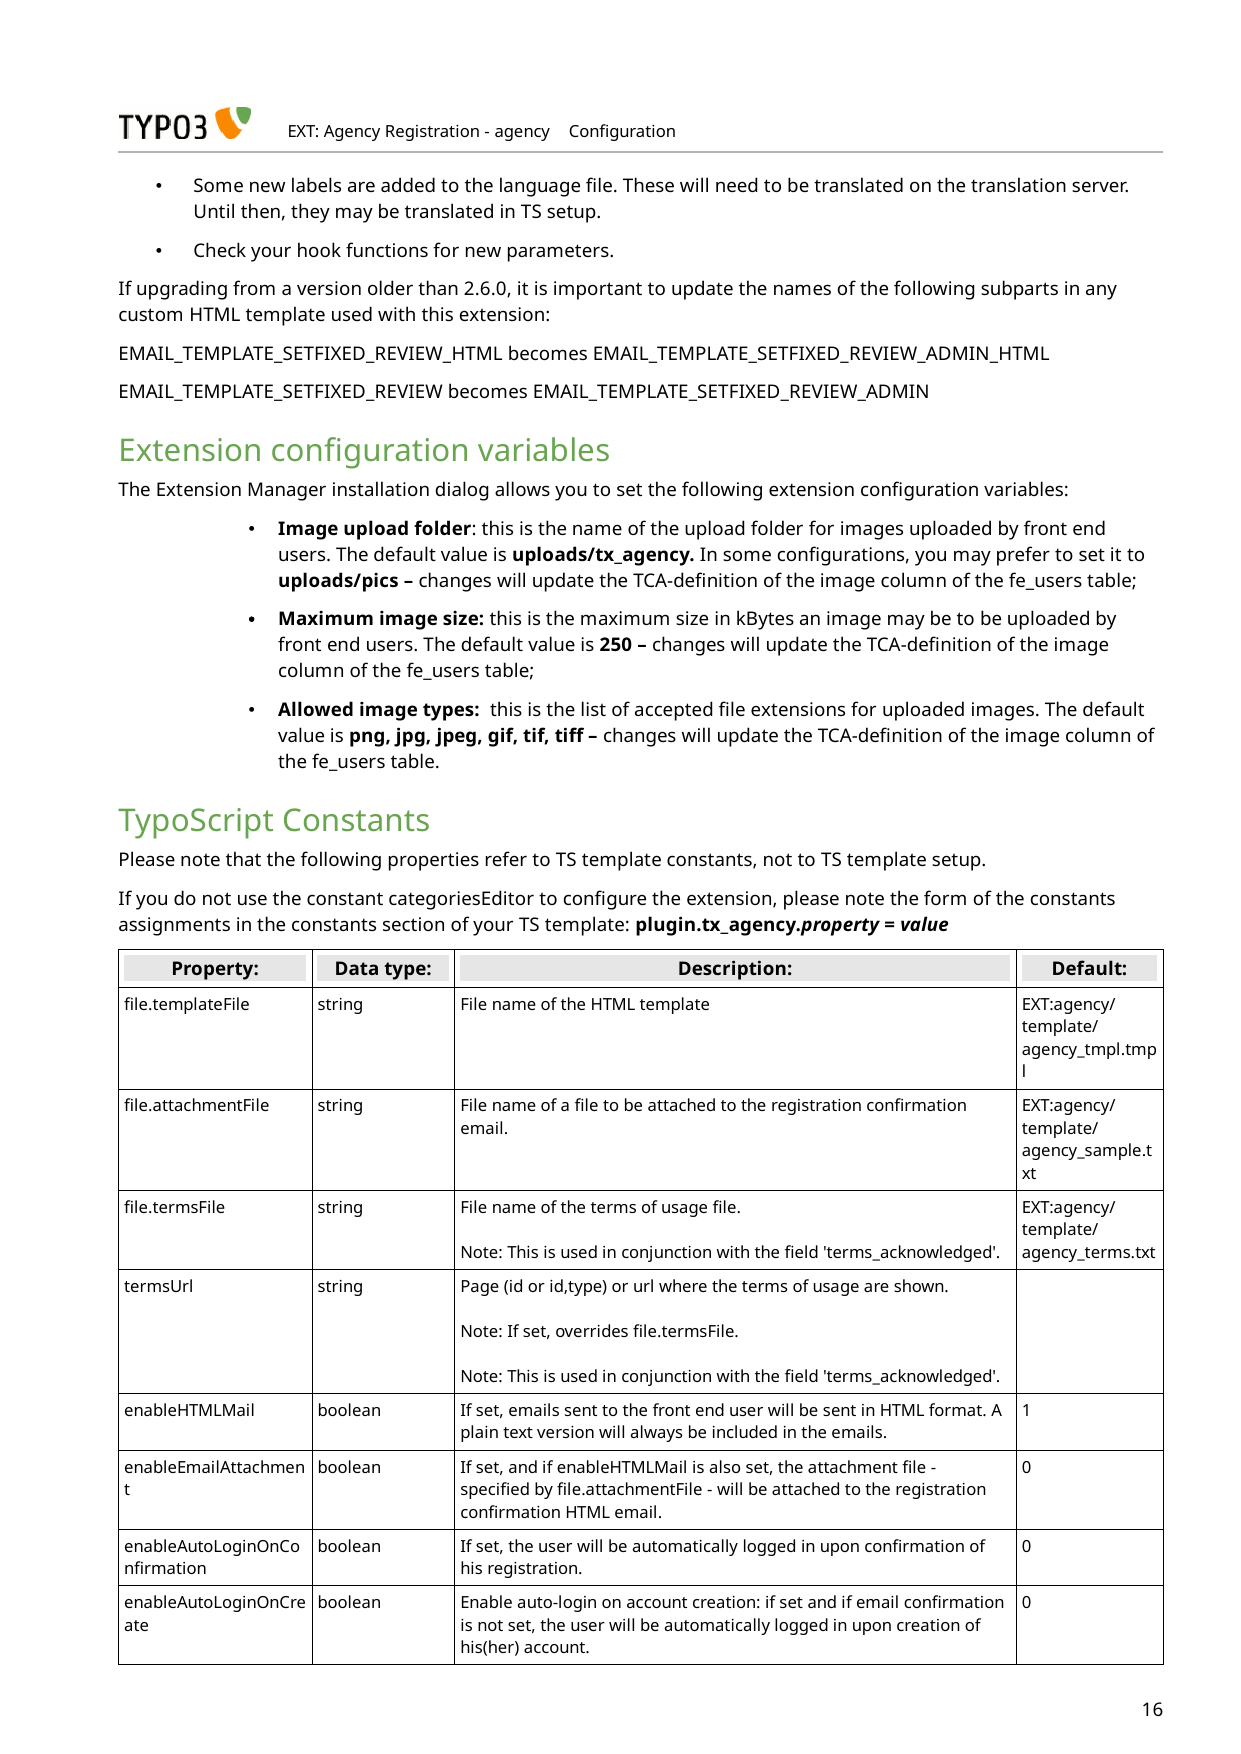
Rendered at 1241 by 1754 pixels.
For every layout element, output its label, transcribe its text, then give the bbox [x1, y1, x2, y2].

text Please note that the following properties refer to TS template constants, not to TS template setup. [118, 846, 1163, 872]
list Some new labels are added to the language file. These will need to be translated on the translation server. Until then, they may be translated in TS setup. [156, 172, 1163, 224]
table_cell 0 [1017, 1530, 1163, 1585]
table_cell file.termsFile [119, 1191, 312, 1269]
table_cell EXT:agency/template/agency_tmpl.tmpl [1017, 988, 1163, 1088]
list Check your hook functions for new parameters. [156, 237, 1163, 263]
subtitle Extension configuration variables [118, 428, 1163, 470]
table_cell string [313, 1090, 454, 1190]
table_cell File name of the HTML template [455, 988, 1016, 1088]
table_cell enableEmailAttachment [119, 1451, 312, 1529]
table_cell string [313, 1270, 454, 1393]
table_header Default: [1017, 950, 1163, 987]
text The Extension Manager installation dialog allows you to set the following extension configuration variables: [118, 476, 1163, 502]
table_cell string [313, 988, 454, 1088]
table_cell enableAutoLoginOnConfirmation [119, 1530, 312, 1585]
table_cell file.attachmentFile [119, 1090, 312, 1190]
table_cell boolean [313, 1586, 454, 1664]
table_cell 1 [1017, 1394, 1163, 1450]
table_cell boolean [313, 1394, 454, 1450]
subtitle TypoScript Constants [118, 798, 1163, 840]
table_cell termsUrl [119, 1270, 312, 1393]
text EMAIL_TEMPLATE_SETFIXED_REVIEW_HTML becomes EMAIL_TEMPLATE_SETFIXED_REVIEW_ADMIN_HTML [118, 339, 1163, 366]
table_cell boolean [313, 1451, 454, 1529]
table_header Description: [455, 950, 1016, 987]
table_cell If set, emails sent to the front end user will be sent in HTML format. A plain text version will always be included in the emails. [455, 1394, 1016, 1450]
table_cell If set, and if enableHTMLMail is also set, the attachment file - specified by file.attachmentFile - will be attached to the registration confirmation HTML email. [455, 1451, 1016, 1529]
table_cell If set, the user will be automatically logged in upon confirmation of his registration. [455, 1530, 1016, 1585]
text EMAIL_TEMPLATE_SETFIXED_REVIEW becomes EMAIL_TEMPLATE_SETFIXED_REVIEW_ADMIN [118, 378, 1163, 404]
table_cell Page (id or id,type) or url where the terms of usage are shown. Note: If set, overrides file.termsFile. Note: This is used in conjunction with the field 'terms_acknowledged'. [455, 1270, 1016, 1393]
table_cell string [313, 1191, 454, 1269]
table_cell boolean [313, 1530, 454, 1585]
table_cell File name of a file to be attached to the registration confirmation email. [455, 1090, 1016, 1190]
table_cell [1017, 1270, 1163, 1393]
table_cell Enable auto-login on account creation: if set and if email confirmation is not set, the user will be automatically logged in upon creation of his(her) account. [455, 1586, 1016, 1664]
text If upgrading from a version older than 2.6.0, it is important to update the names of the following subparts in any custom HTML template used with this extension: [118, 275, 1163, 327]
picture [118, 106, 254, 139]
table_header Data type: [313, 950, 454, 987]
list Allowed image types: this is the list of accepted file extensions for uploaded images. The default value is png, jpg, jpeg, gif, tif, tiff – changes will update the TCA-definition of the image column of the fe_users table. [248, 696, 1163, 774]
table_cell EXT:agency/template/agency_sample.txt [1017, 1090, 1163, 1190]
table_cell file.templateFile [119, 988, 312, 1088]
text If you do not use the constant categoriesEditor to configure the extension, please note the form of the constants assignments in the constants section of your TS template: plugin.tx_agency.property = value [118, 885, 1163, 937]
list Maximum image size: this is the maximum size in kBytes an image may be to be uploaded by front end users. The default value is 250 – changes will update the TCA-definition of the image column of the fe_users table; [248, 605, 1163, 683]
table_cell File name of the terms of usage file. Note: This is used in conjunction with the field 'terms_acknowledged'. [455, 1191, 1016, 1269]
table_header Property: [119, 950, 312, 987]
table_cell 0 [1017, 1451, 1163, 1529]
table_cell enableHTMLMail [119, 1394, 312, 1450]
list Image upload folder: this is the name of the upload folder for images uploaded by front end users. The default value is uploads/tx_agency. In some configurations, you may prefer to set it to uploads/pics – changes will update the TCA-definition of the image column of the fe_users table; [248, 515, 1163, 593]
table_cell enableAutoLoginOnCreate [119, 1586, 312, 1664]
table_cell 0 [1017, 1586, 1163, 1664]
table_cell EXT:agency/template/agency_terms.txt [1017, 1191, 1163, 1269]
